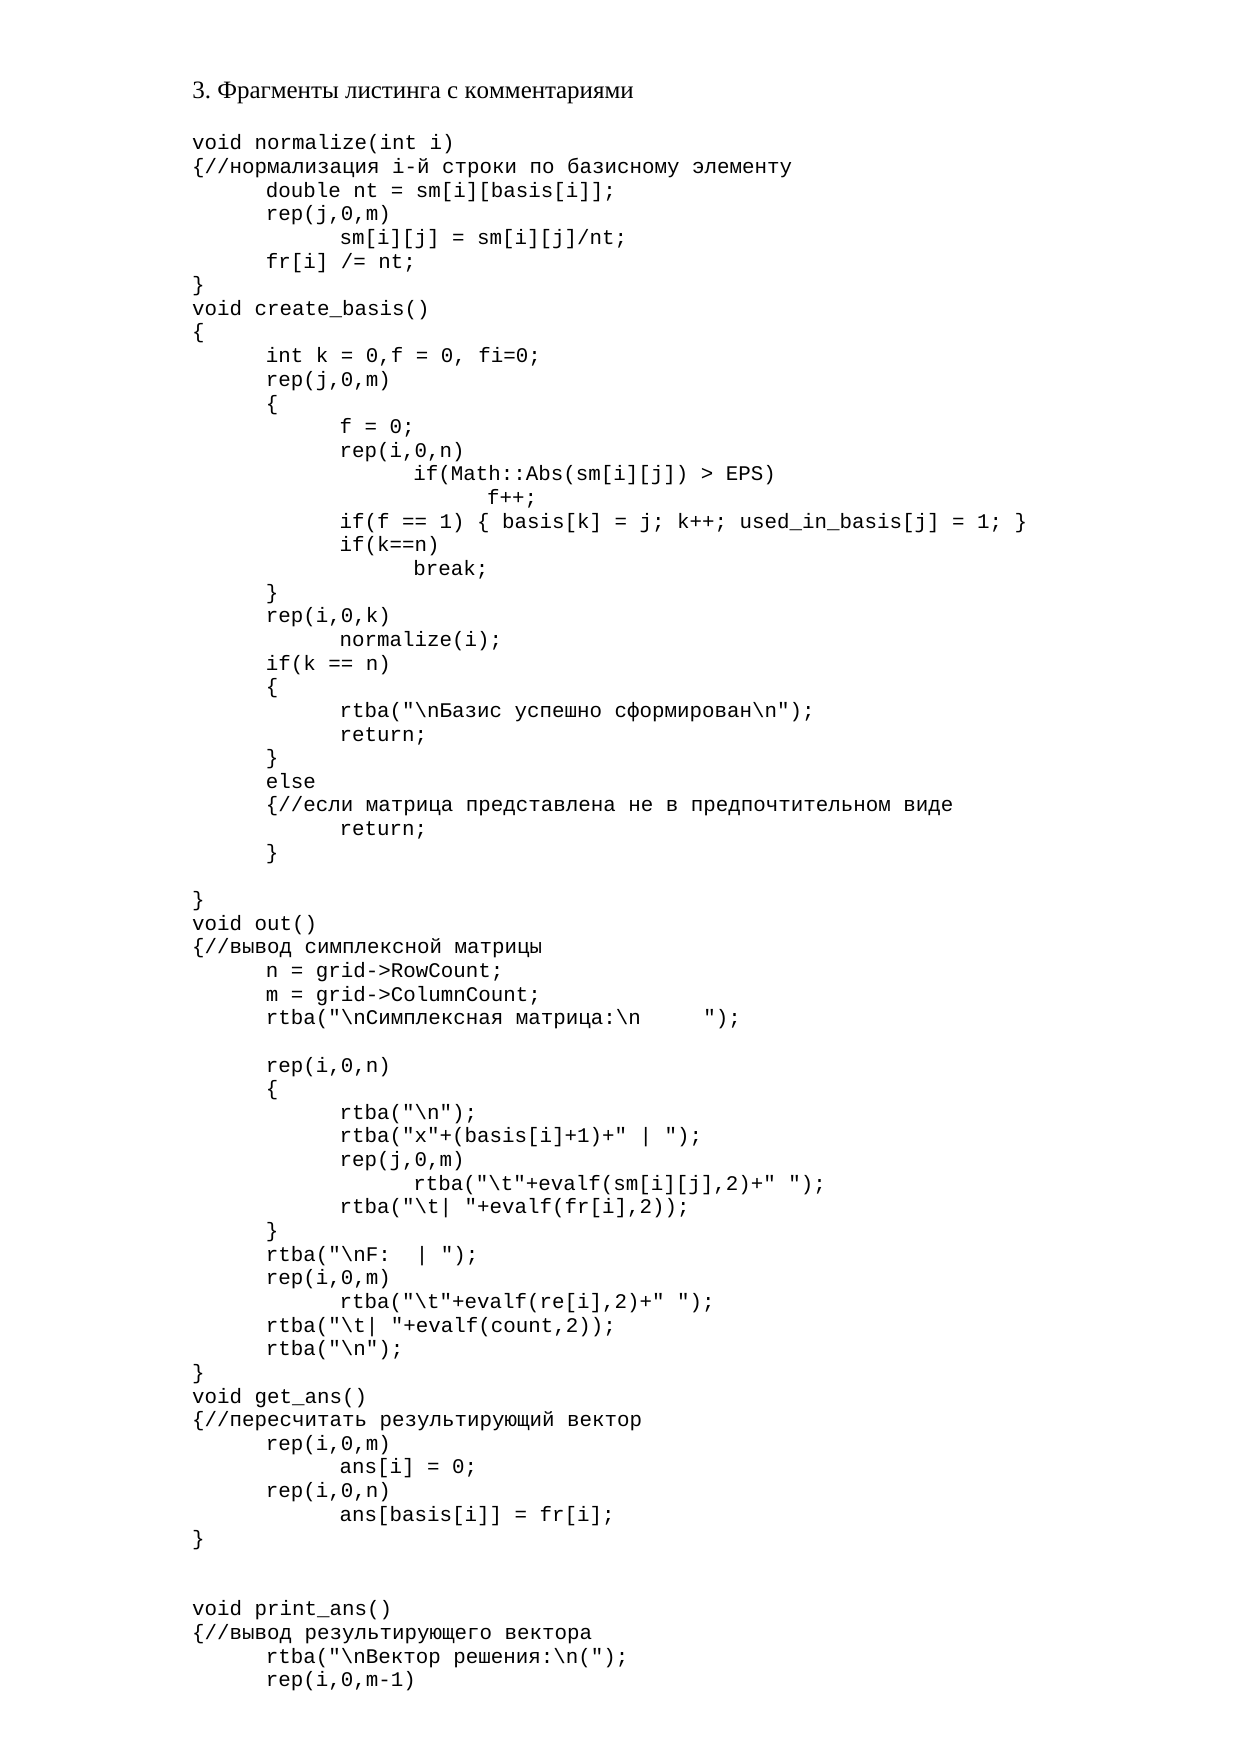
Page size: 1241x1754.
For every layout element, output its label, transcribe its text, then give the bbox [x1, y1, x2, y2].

text rtba("\t| "+evalf(count,2)); [118, 1315, 1162, 1338]
text break; [118, 558, 1162, 582]
text f = 0; [118, 416, 1162, 440]
text int k = 0,f = 0, fi=0; [118, 345, 1162, 369]
text rep(j,0,m) [118, 369, 1162, 392]
text rtba("\nF: | "); [118, 1244, 1162, 1267]
text rtba("\t"+evalf(sm[i][j],2)+" "); [118, 1173, 1162, 1196]
text else [118, 771, 1162, 794]
text } [118, 747, 1162, 771]
text 3. Фрагменты листинга с комментариями [118, 75, 1162, 104]
text rep(i,0,n) [118, 440, 1162, 463]
text { [118, 676, 1162, 700]
text { [118, 1078, 1162, 1102]
text return; [118, 818, 1162, 842]
text rep(i,0,n) [118, 1480, 1162, 1504]
text f++; [118, 487, 1162, 511]
text rtba("\n"); [118, 1338, 1162, 1362]
text n = grid->RowCount; [118, 960, 1162, 984]
text void out() [118, 913, 1162, 936]
text sm[i][j] = sm[i][j]/nt; [118, 227, 1162, 251]
text rtba("\nСимплексная матрица:\n "); [118, 1007, 1162, 1031]
text } [118, 274, 1162, 298]
text fr[i] /= nt; [118, 251, 1162, 274]
text rtba("\t| "+evalf(fr[i],2)); [118, 1196, 1162, 1220]
text {//вывод результирующего вектора [118, 1622, 1162, 1646]
text if(Math::Abs(sm[i][j]) > EPS) [118, 463, 1162, 487]
text {//если матрица представлена не в предпочтительном виде [118, 794, 1162, 818]
text void create_basis() [118, 298, 1162, 322]
text rep(i,0,m-1) [118, 1669, 1162, 1693]
text {//нормализация i-й строки по базисному элементу [118, 156, 1162, 180]
text normalize(i); [118, 629, 1162, 653]
text } [118, 1527, 1162, 1551]
text if(f == 1) { basis[k] = j; k++; used_in_basis[j] = 1; } [118, 511, 1162, 534]
text if(k == n) [118, 653, 1162, 676]
text { [118, 322, 1162, 345]
text } [118, 1220, 1162, 1244]
text rtba("\nВектор решения:\n("); [118, 1646, 1162, 1669]
text rep(i,0,m) [118, 1433, 1162, 1457]
text rtba("\n"); [118, 1102, 1162, 1126]
text void get_ans() [118, 1386, 1162, 1409]
text rep(j,0,m) [118, 203, 1162, 227]
text rtba("\t"+evalf(re[i],2)+" "); [118, 1291, 1162, 1315]
text {//вывод симплексной матрицы [118, 936, 1162, 960]
text return; [118, 723, 1162, 747]
text rep(j,0,m) [118, 1149, 1162, 1173]
text void normalize(int i) [118, 132, 1162, 156]
text rep(i,0,n) [118, 1054, 1162, 1078]
text {//пересчитать результирующий вектор [118, 1409, 1162, 1433]
text double nt = sm[i][basis[i]]; [118, 180, 1162, 203]
text rtba("\nБазис успешно сформирован\n"); [118, 700, 1162, 723]
text ans[basis[i]] = fr[i]; [118, 1504, 1162, 1527]
text rep(i,0,k) [118, 605, 1162, 629]
text rtba("x"+(basis[i]+1)+" | "); [118, 1126, 1162, 1149]
text ans[i] = 0; [118, 1457, 1162, 1480]
text rep(i,0,m) [118, 1267, 1162, 1291]
text if(k==n) [118, 534, 1162, 558]
text } [118, 842, 1162, 865]
text m = grid->ColumnCount; [118, 984, 1162, 1007]
text } [118, 1362, 1162, 1386]
text { [118, 392, 1162, 416]
text } [118, 889, 1162, 913]
text } [118, 582, 1162, 605]
text void print_ans() [118, 1598, 1162, 1622]
